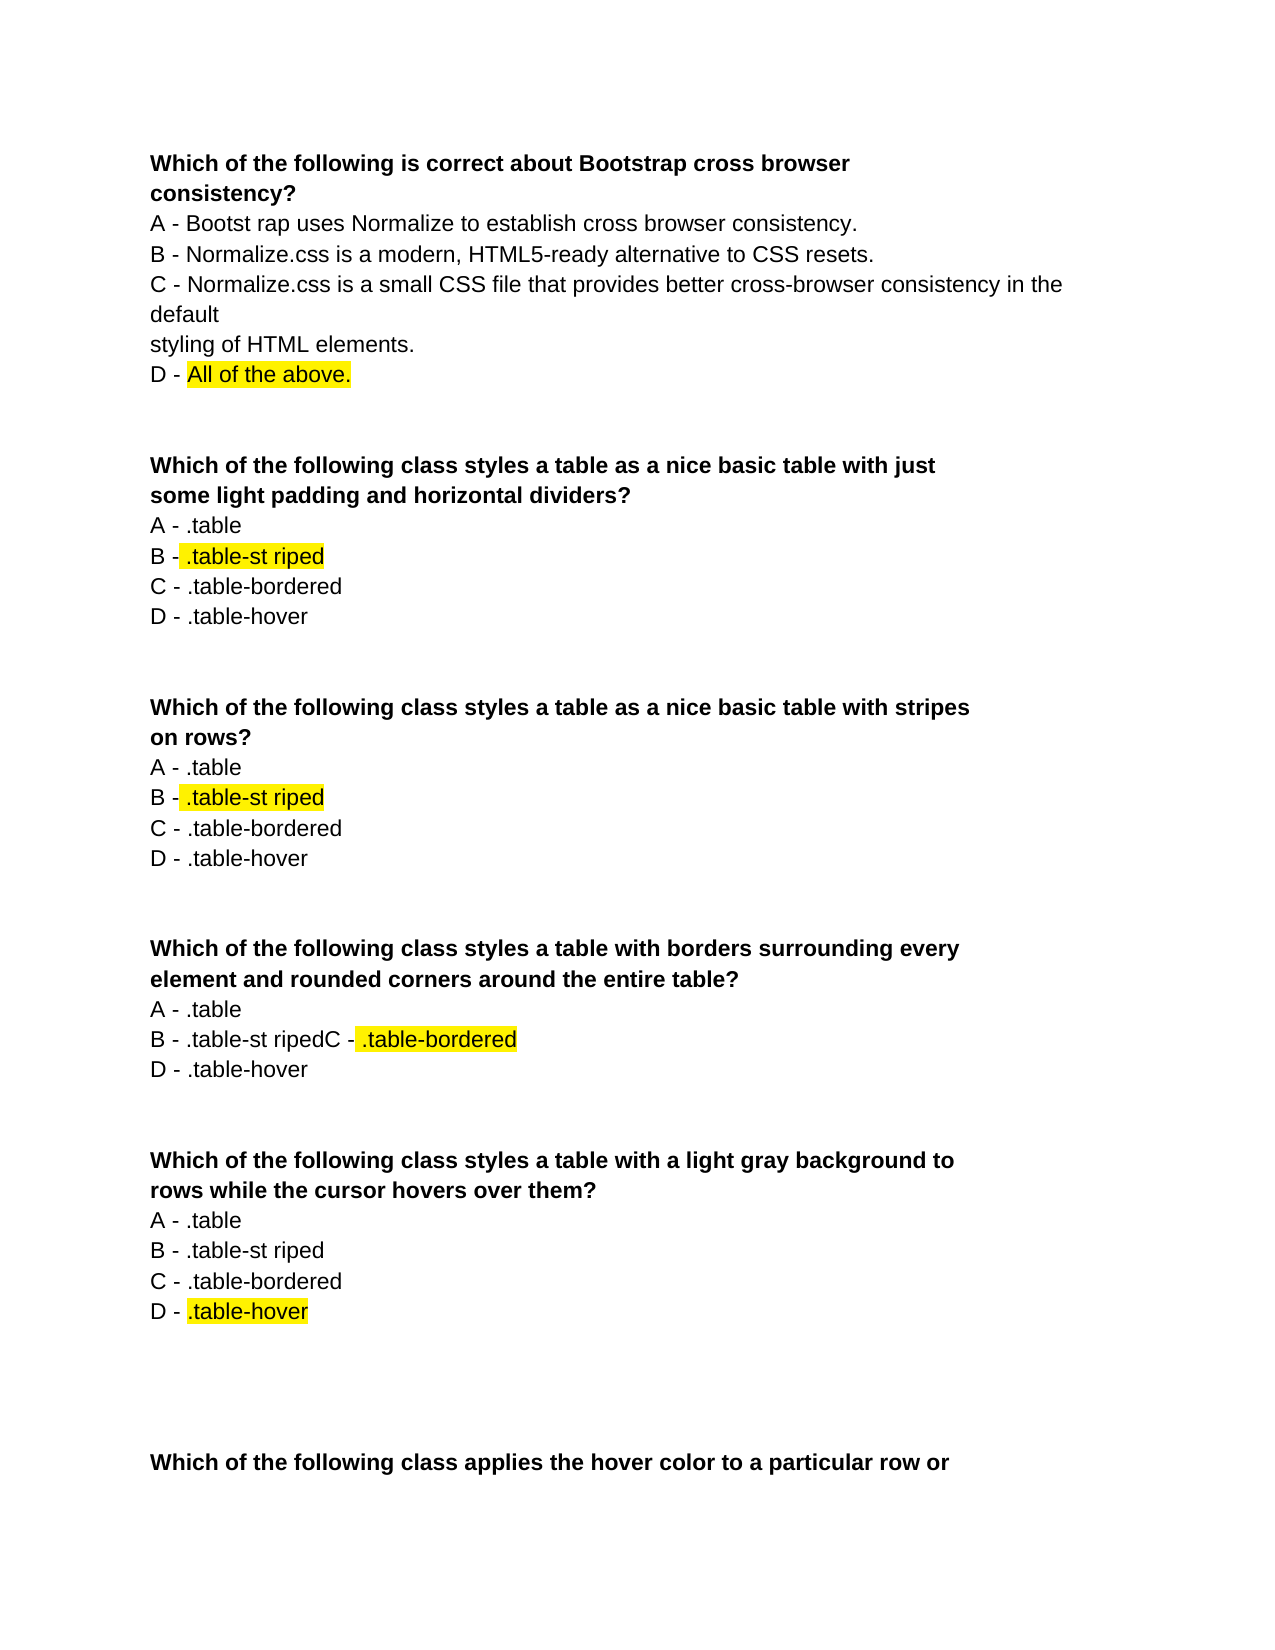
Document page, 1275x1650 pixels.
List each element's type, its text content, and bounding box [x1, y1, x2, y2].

text Which of the following is correct about Bootstrap cross browser [150, 150, 1125, 176]
text A - .table [150, 512, 1125, 539]
text consistency? [150, 180, 1125, 207]
text C - .table-bordered [150, 1268, 1125, 1294]
text B - Normalize.css is a modern, HTML5-ready alternative to CSS resets. [150, 241, 1125, 267]
text Which of the following class styles a table with a light gray background to [150, 1147, 1125, 1173]
text rows while the cursor hovers over them? [150, 1177, 1125, 1203]
text A - .table [150, 996, 1125, 1022]
text B - .table-st riped [150, 1237, 1125, 1264]
text C - .table-bordered [150, 573, 1125, 599]
text D - .table-hover [150, 845, 1125, 871]
text A - Bootst rap uses Normalize to establish cross browser consistency. [150, 210, 1125, 237]
text B - .table-st ripedC - .table-bordered [150, 1026, 1125, 1052]
text A - .table [150, 754, 1125, 781]
text Which of the following class styles a table as a nice basic table with stripes [150, 694, 1125, 720]
text D - All of the above. [150, 361, 1125, 388]
text styling of HTML elements. [150, 331, 1125, 358]
text D - .table-hover [150, 603, 1125, 629]
text Which of the following class styles a table with borders surrounding every [150, 935, 1125, 962]
text A - .table [150, 1207, 1125, 1234]
text element and rounded corners around the entire table? [150, 966, 1125, 992]
text Which of the following class styles a table as a nice basic table with just [150, 452, 1125, 478]
text some light padding and horizontal dividers? [150, 482, 1125, 509]
text on rows? [150, 724, 1125, 750]
text B - .table-st riped [150, 543, 1125, 569]
text Which of the following class applies the hover color to a particular row or [150, 1449, 1125, 1475]
text C - .table-bordered [150, 814, 1125, 841]
text B - .table-st riped [150, 784, 1125, 811]
text D - .table-hover [150, 1056, 1125, 1083]
text D - .table-hover [150, 1298, 1125, 1324]
text C - Normalize.css is a small CSS file that provides better cross-browser consistency in the default [150, 271, 1125, 327]
